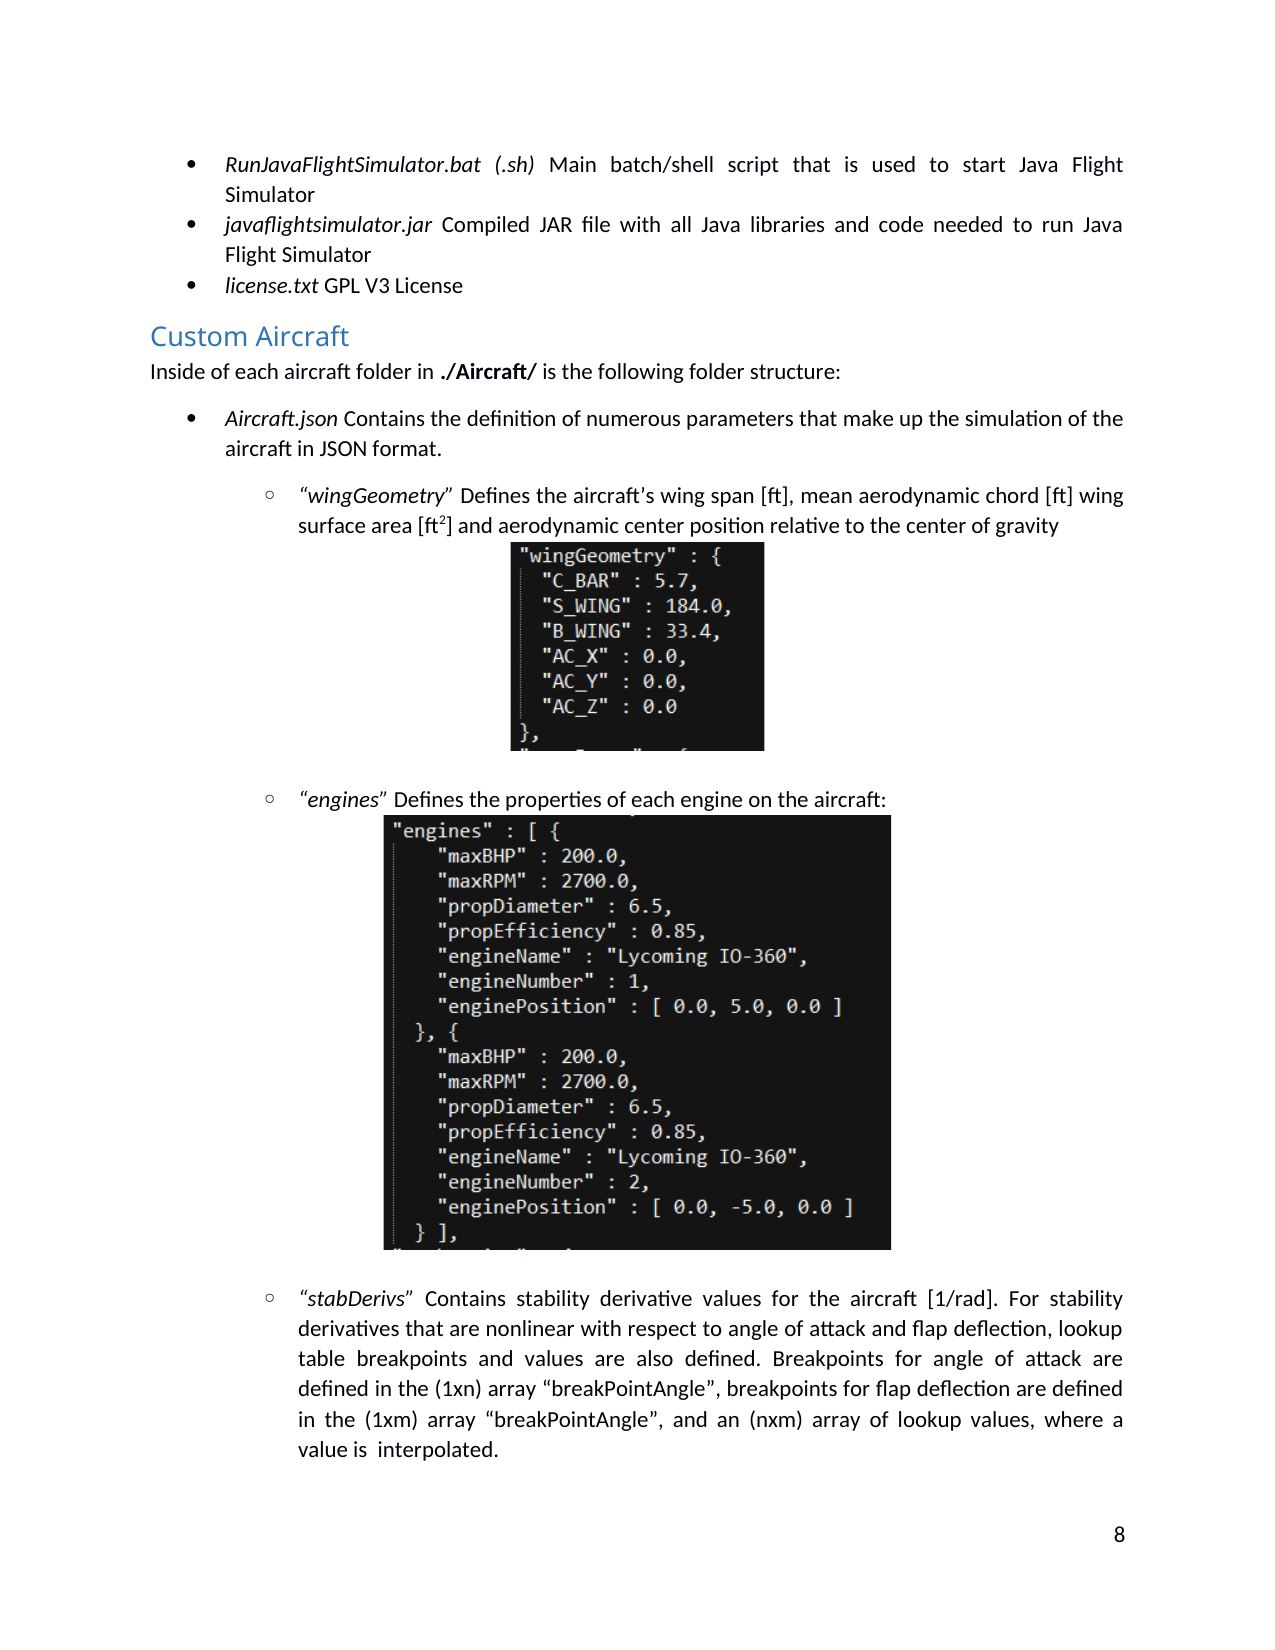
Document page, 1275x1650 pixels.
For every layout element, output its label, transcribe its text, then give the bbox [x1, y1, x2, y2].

subtitle Custom Aircraft [150, 318, 1125, 354]
list RunJavaFlightSimulator.bat (.sh) Main batch/shell script that is used to start Java Flight Simulator [187, 150, 1125, 208]
list “stabDerivs” Contains stability derivative values for the aircraft [1/rad]. For stability derivatives that are nonlinear with respect to angle of attack and flap deflection, lookup table breakpoints and values are also defined. Breakpoints for angle of attack are defined in the (1xn) array “breakPointAngle”, breakpoints for flap deflection are defined in the (1xm) array “breakPointAngle”, and an (nxm) array of lookup values, where a value is interpolated. [260, 1284, 1125, 1463]
list license.txt GPL V3 License [187, 271, 1125, 299]
list Aircraft.json Contains the definition of numerous parameters that make up the simulation of the aircraft in JSON format. [187, 404, 1125, 463]
list javaflightsimulator.jar Compiled JAR file with all Java libraries and code needed to run Java Flight Simulator [187, 210, 1125, 269]
list “wingGeometry” Defines the aircraft’s wing span [ft], mean aerodynamic chord [ft] wing surface area [ft2] and aerodynamic center position relative to the center of gravity [260, 481, 1125, 540]
picture [383, 815, 892, 1250]
text Inside of each aircraft folder in ./Aircraft/ is the following folder structure: [150, 357, 1125, 386]
picture [510, 542, 765, 751]
list “engines” Defines the properties of each engine on the aircraft: [260, 785, 1125, 813]
